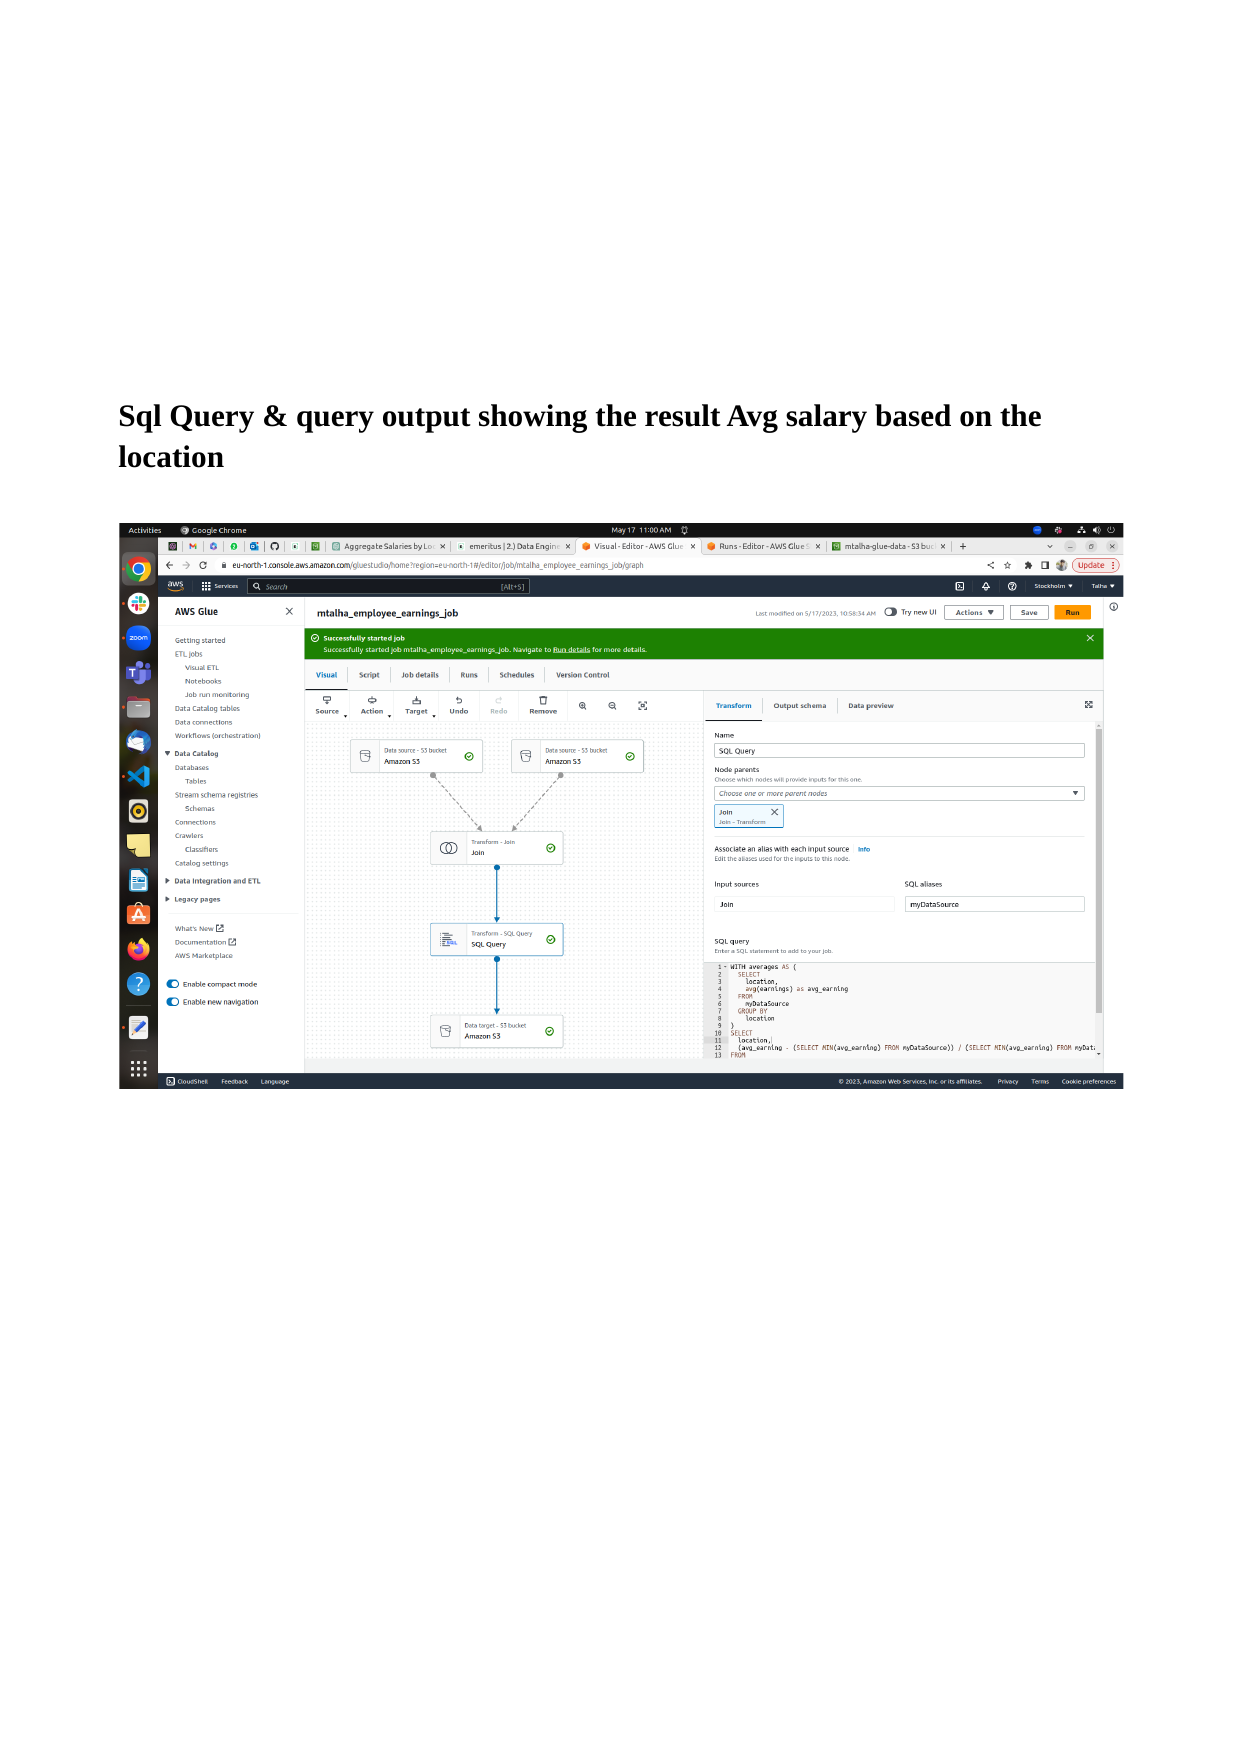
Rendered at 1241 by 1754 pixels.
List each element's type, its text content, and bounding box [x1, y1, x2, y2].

text Sql Query & query output showing the result Avg salary based on the location [118, 397, 1122, 516]
picture [119, 523, 1124, 1089]
